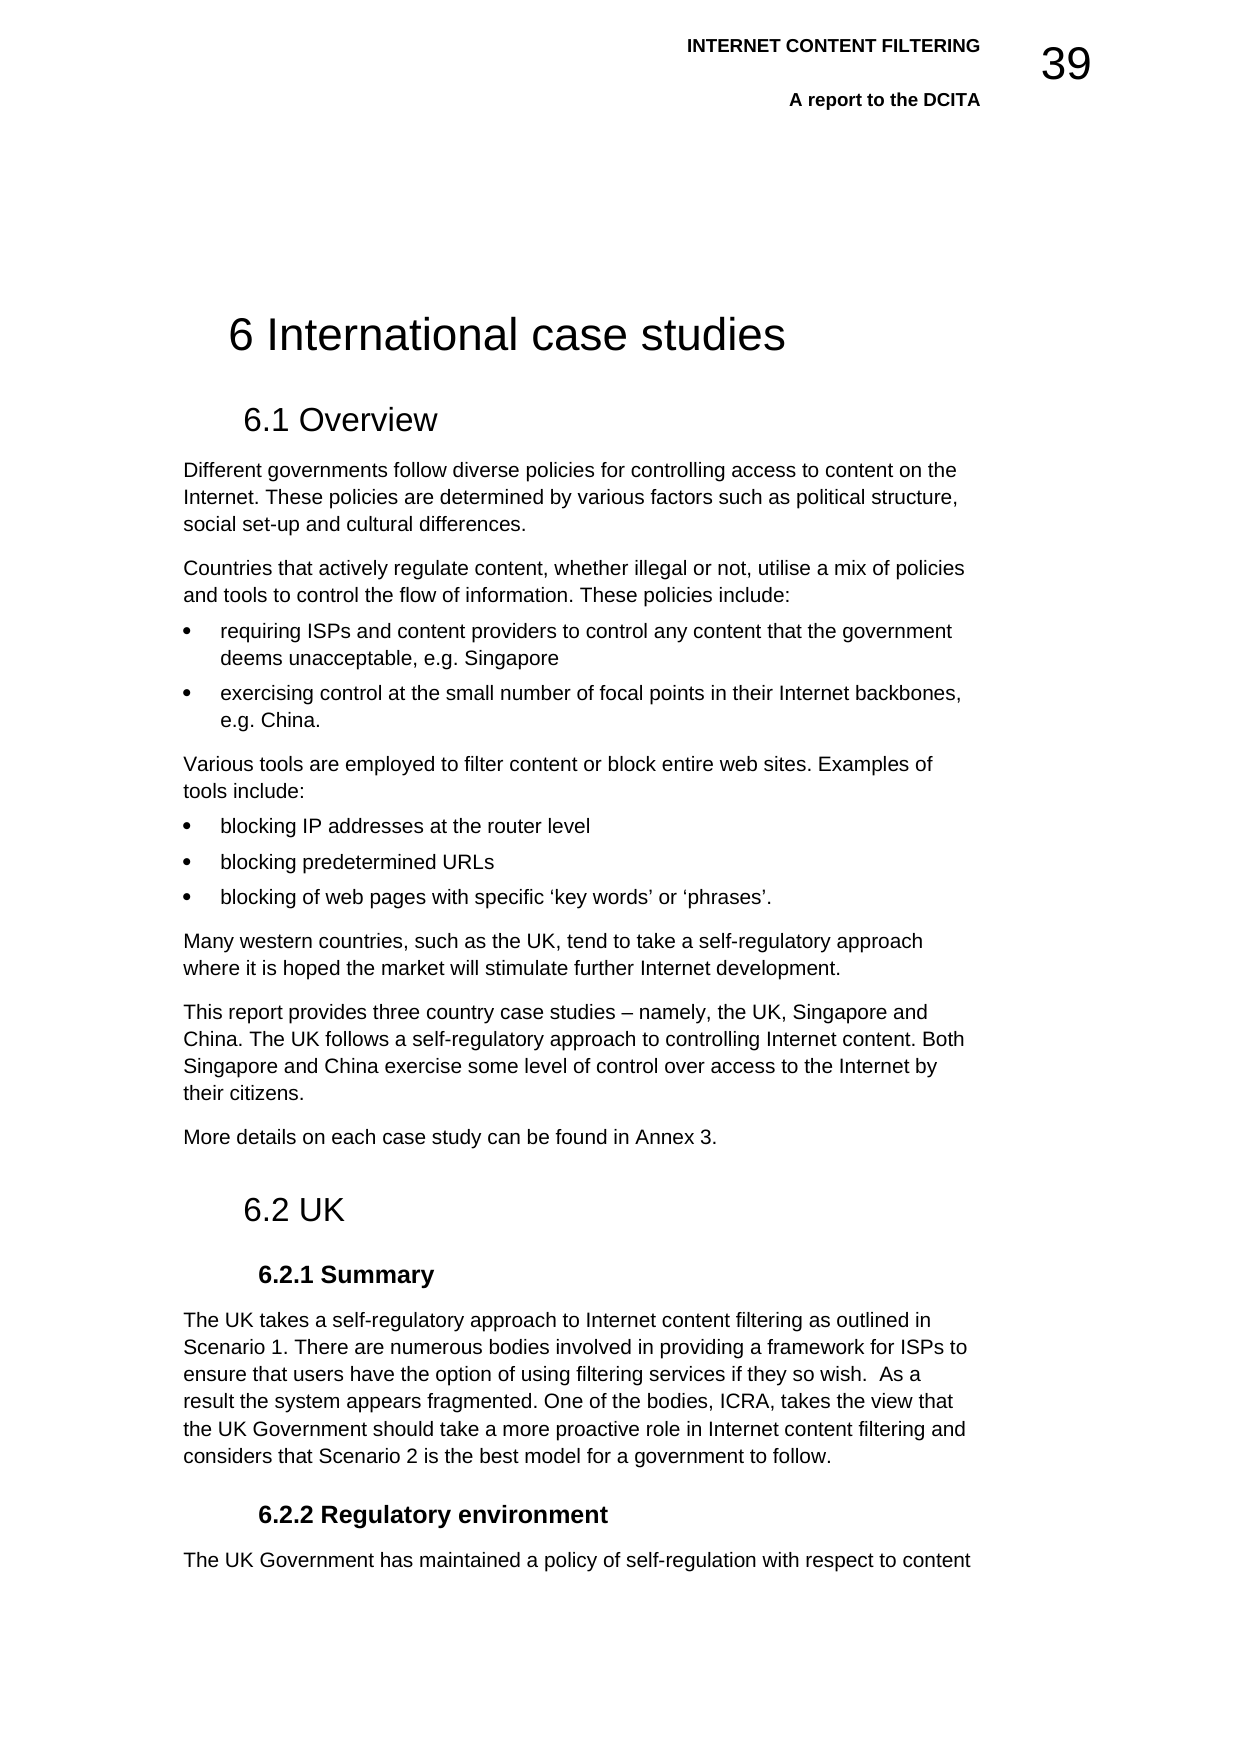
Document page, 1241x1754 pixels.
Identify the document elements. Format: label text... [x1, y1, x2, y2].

subtitle 6 International case studies [183, 310, 975, 360]
list exercising control at the small number of focal points in their Internet backbones, e.g. China. [183, 679, 975, 733]
subtitle 6.2 UK [183, 1191, 975, 1229]
text Many western countries, such as the UK, tend to take a self-regulatory approach where it is hoped the market will stimulate further Internet development. [183, 927, 975, 981]
list blocking of web pages with specific ‘key words’ or ‘phrases’. [183, 883, 975, 910]
text Different governments follow diverse policies for controlling access to content on the Internet. These policies are determined by various factors such as political structure, social set-up and cultural differences. [183, 456, 975, 537]
list blocking IP addresses at the router level [183, 812, 975, 839]
text Various tools are employed to filter content or block entire web sites. Examples of tools include: [183, 750, 975, 804]
text The UK takes a self-regulatory approach to Internet content filtering as outlined in Scenario 1. There are numerous bodies involved in providing a framework for ISPs to ensure that users have the option of using filtering services if they so wish. As a result the system appears fragmented. One of the bodies, ICRA, takes the view that the UK Government should take a more proactive role in Internet content filtering and considers that Scenario 2 is the best model for a government to follow. [183, 1306, 975, 1468]
text The UK Government has maintained a policy of self-regulation with respect to content [183, 1546, 975, 1573]
subtitle 6.1 Overview [183, 402, 975, 439]
text Countries that actively regulate content, whether illegal or not, utilise a mix of policies and tools to control the flow of information. These policies include: [183, 554, 975, 608]
text This report provides three country case studies – namely, the UK, Singapore and China. The UK follows a self-regulatory approach to controlling Internet content. Both Singapore and China exercise some level of control over access to the Internet by their citizens. [183, 998, 975, 1106]
list requiring ISPs and content providers to control any content that the government deems unacceptable, e.g. Singapore [183, 616, 975, 671]
text More details on each case study can be found in Annex 3. [183, 1123, 975, 1150]
subtitle 6.2.2 Regulatory environment [183, 1500, 975, 1529]
list blocking predetermined URLs [183, 848, 975, 875]
subtitle 6.2.1 Summary [183, 1260, 975, 1289]
